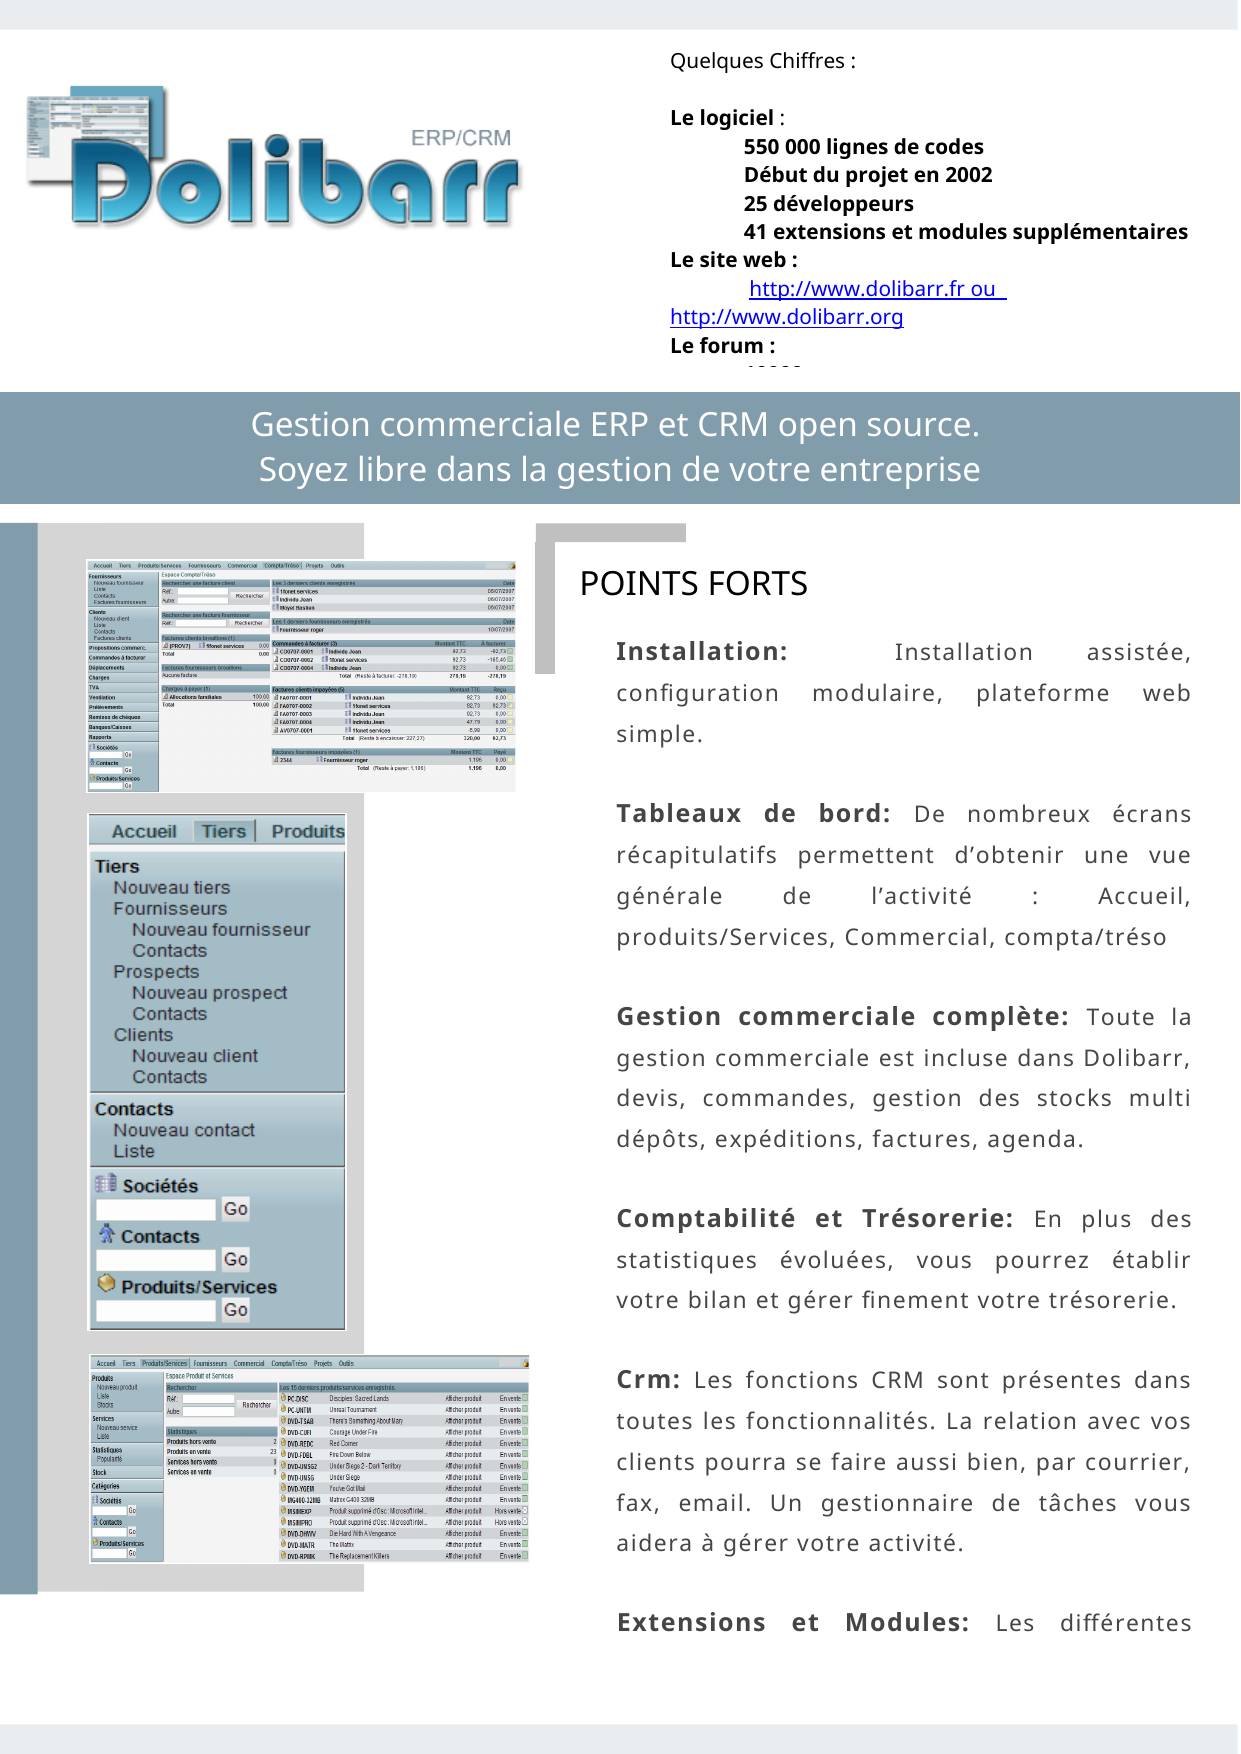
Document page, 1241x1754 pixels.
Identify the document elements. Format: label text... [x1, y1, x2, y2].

text Gestion commerciale ERP et CRM open source. Soyez libre dans la gestion de votre entreprise [17, 401, 1223, 491]
text 10000 messages [670, 359, 1190, 366]
picture [87, 561, 516, 792]
text Crm: Les fonctions CRM sont présentes dans toutes les fonctionnalités. La relation avec vos clients pourra se faire aussi bien, par courrier, fax, email. Un gestionnaire de tâches vous aidera à gérer votre activité. [616, 1362, 1192, 1558]
text Comptabilité et Trésorerie: En plus des statistiques évoluées, vous pourrez établir votre bilan et gérer finement votre trésorerie. [616, 1200, 1192, 1316]
picture [89, 814, 345, 1330]
text 550 000 lignes de codes [744, 132, 1190, 160]
text Tableaux de bord: De nombreux écrans récapitulatifs permettent d’obtenir une vue générale de l’activité : Accueil, produits/Services, Commercial, compta/tréso [616, 796, 1192, 952]
text Quelques Chiffres : [670, 47, 1190, 75]
text Le logiciel : [670, 75, 1190, 132]
picture [1, 65, 543, 238]
text http://www.dolibarr.fr ou http://www.dolibarr.org [670, 274, 1190, 331]
picture [90, 1355, 530, 1563]
text Début du projet en 2002 [744, 160, 1190, 189]
text 41 extensions et modules supplémentaires Le site web : [670, 217, 1190, 274]
text 25 développeurs [744, 189, 1190, 217]
text Installation: Installation assistée, configuration modulaire, plateforme web simple. [616, 634, 1192, 749]
text POINTS FORTS [579, 560, 1192, 606]
text Gestion commerciale complète: Toute la gestion commerciale est incluse dans Dolibarr, devis, commandes, gestion des stocks multi dépôts, expéditions, factures, agenda. [616, 998, 1192, 1154]
text Extensions et Modules: Les différentes extensions et modules sont facilement paramétrables. Ils s’activent ou se désactivent à volonté dans un tableau de bord d’administration. [617, 1605, 1192, 1659]
text Le forum : [670, 331, 1190, 359]
